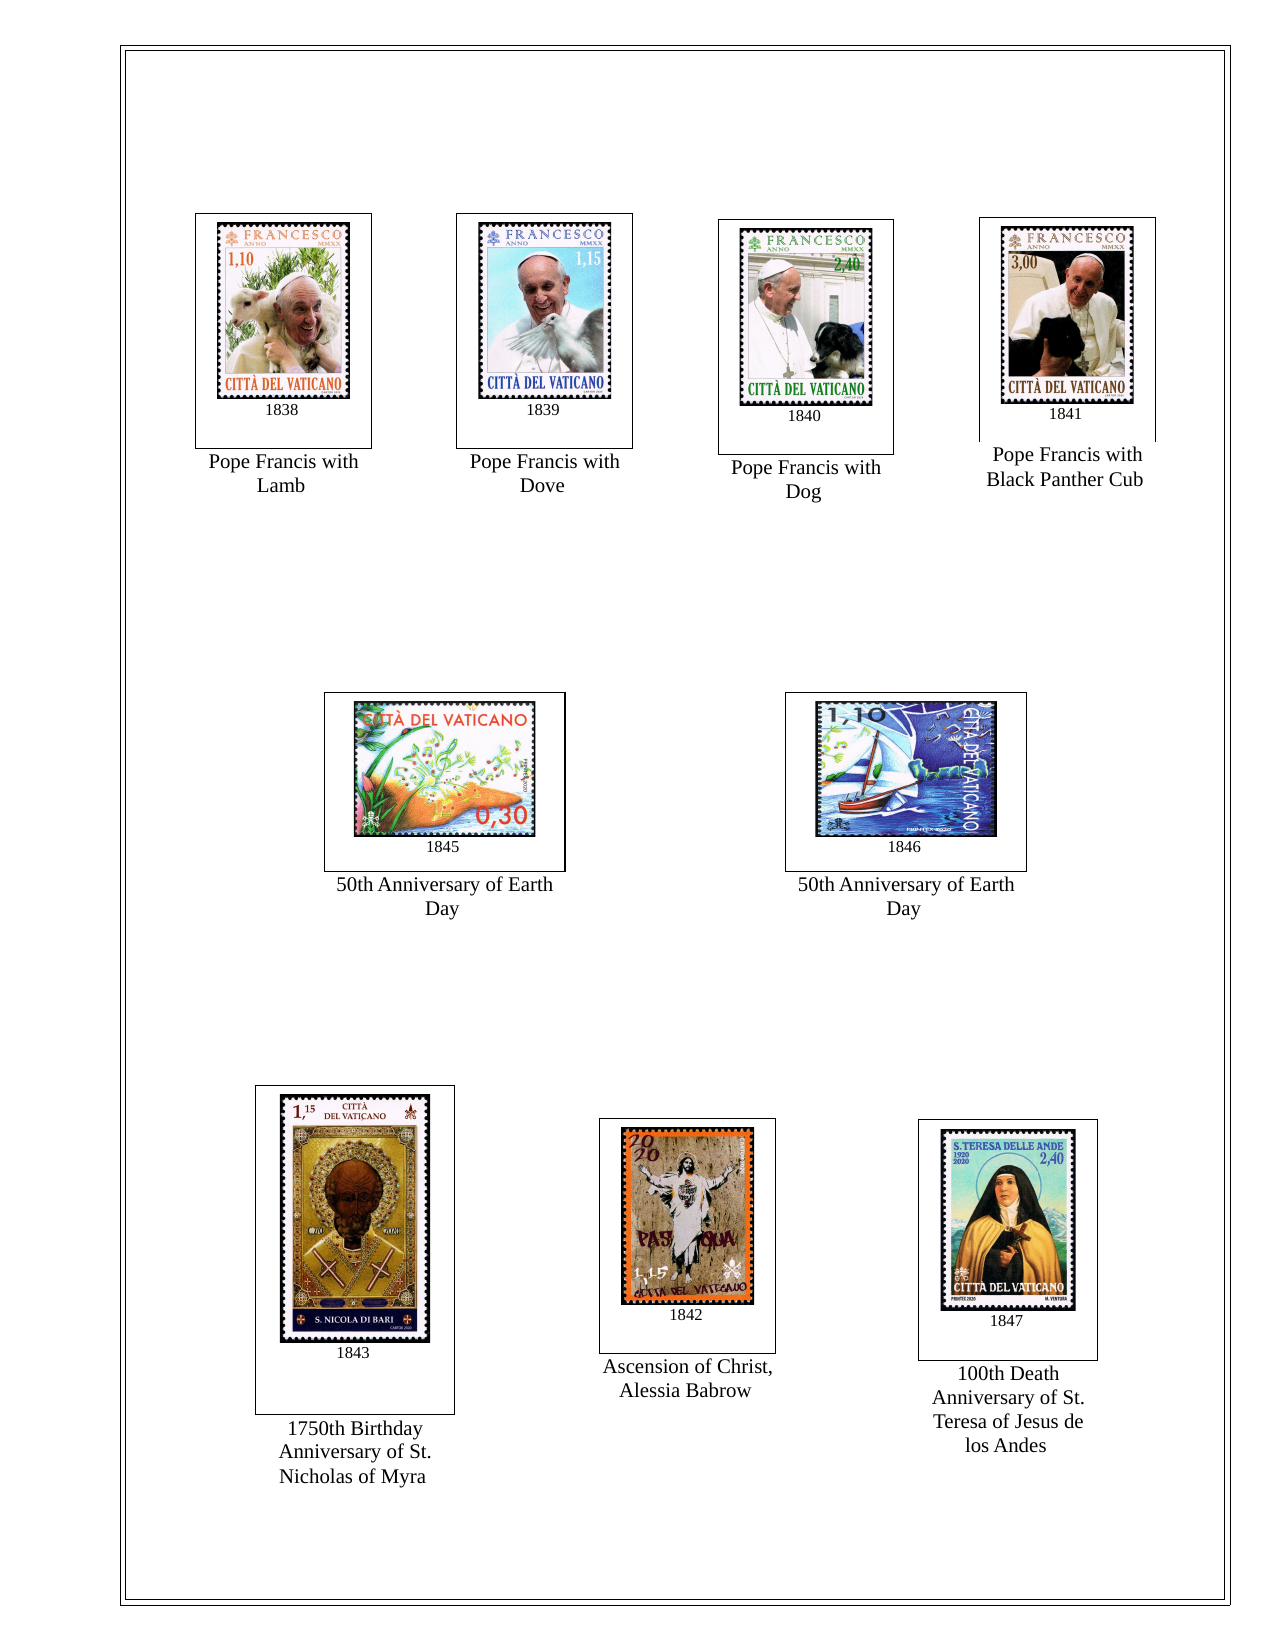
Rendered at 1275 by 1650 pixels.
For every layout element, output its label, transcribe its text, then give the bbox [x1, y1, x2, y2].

text Pope Francis with Lamb [195, 449, 372, 497]
text 1841 [996, 404, 1138, 423]
text 1843 [275, 1343, 435, 1362]
picture [217, 222, 350, 399]
text 1840 [735, 406, 877, 425]
text 1839 [474, 399, 616, 419]
text 50th Anniversary of Earth Day [785, 872, 1027, 920]
picture [621, 1127, 755, 1305]
picture [815, 701, 997, 837]
picture [940, 1129, 1076, 1311]
text 1846 [809, 837, 1003, 856]
text 1845 [348, 837, 541, 856]
picture [478, 222, 612, 399]
text 1842 [617, 1305, 759, 1324]
picture [739, 228, 873, 406]
text 50th Anniversary of Earth Day [323, 872, 566, 920]
picture [1000, 226, 1134, 404]
text Pope Francis with Dove [456, 449, 633, 497]
text 1838 [213, 399, 354, 419]
picture [353, 701, 536, 837]
text Pope Francis with Black Panther Cub [979, 442, 1156, 491]
text 1847 [936, 1311, 1080, 1330]
text Ascension of Christ, Alessia Babrow [599, 1354, 776, 1402]
text 100th Death Anniversary of St. Teresa of Jesus de los Andes [918, 1361, 1098, 1457]
text Pope Francis with Dog [717, 455, 894, 503]
picture [279, 1094, 431, 1343]
text 1750th Birthday Anniversary of St. Nicholas of Myra [254, 1415, 455, 1488]
